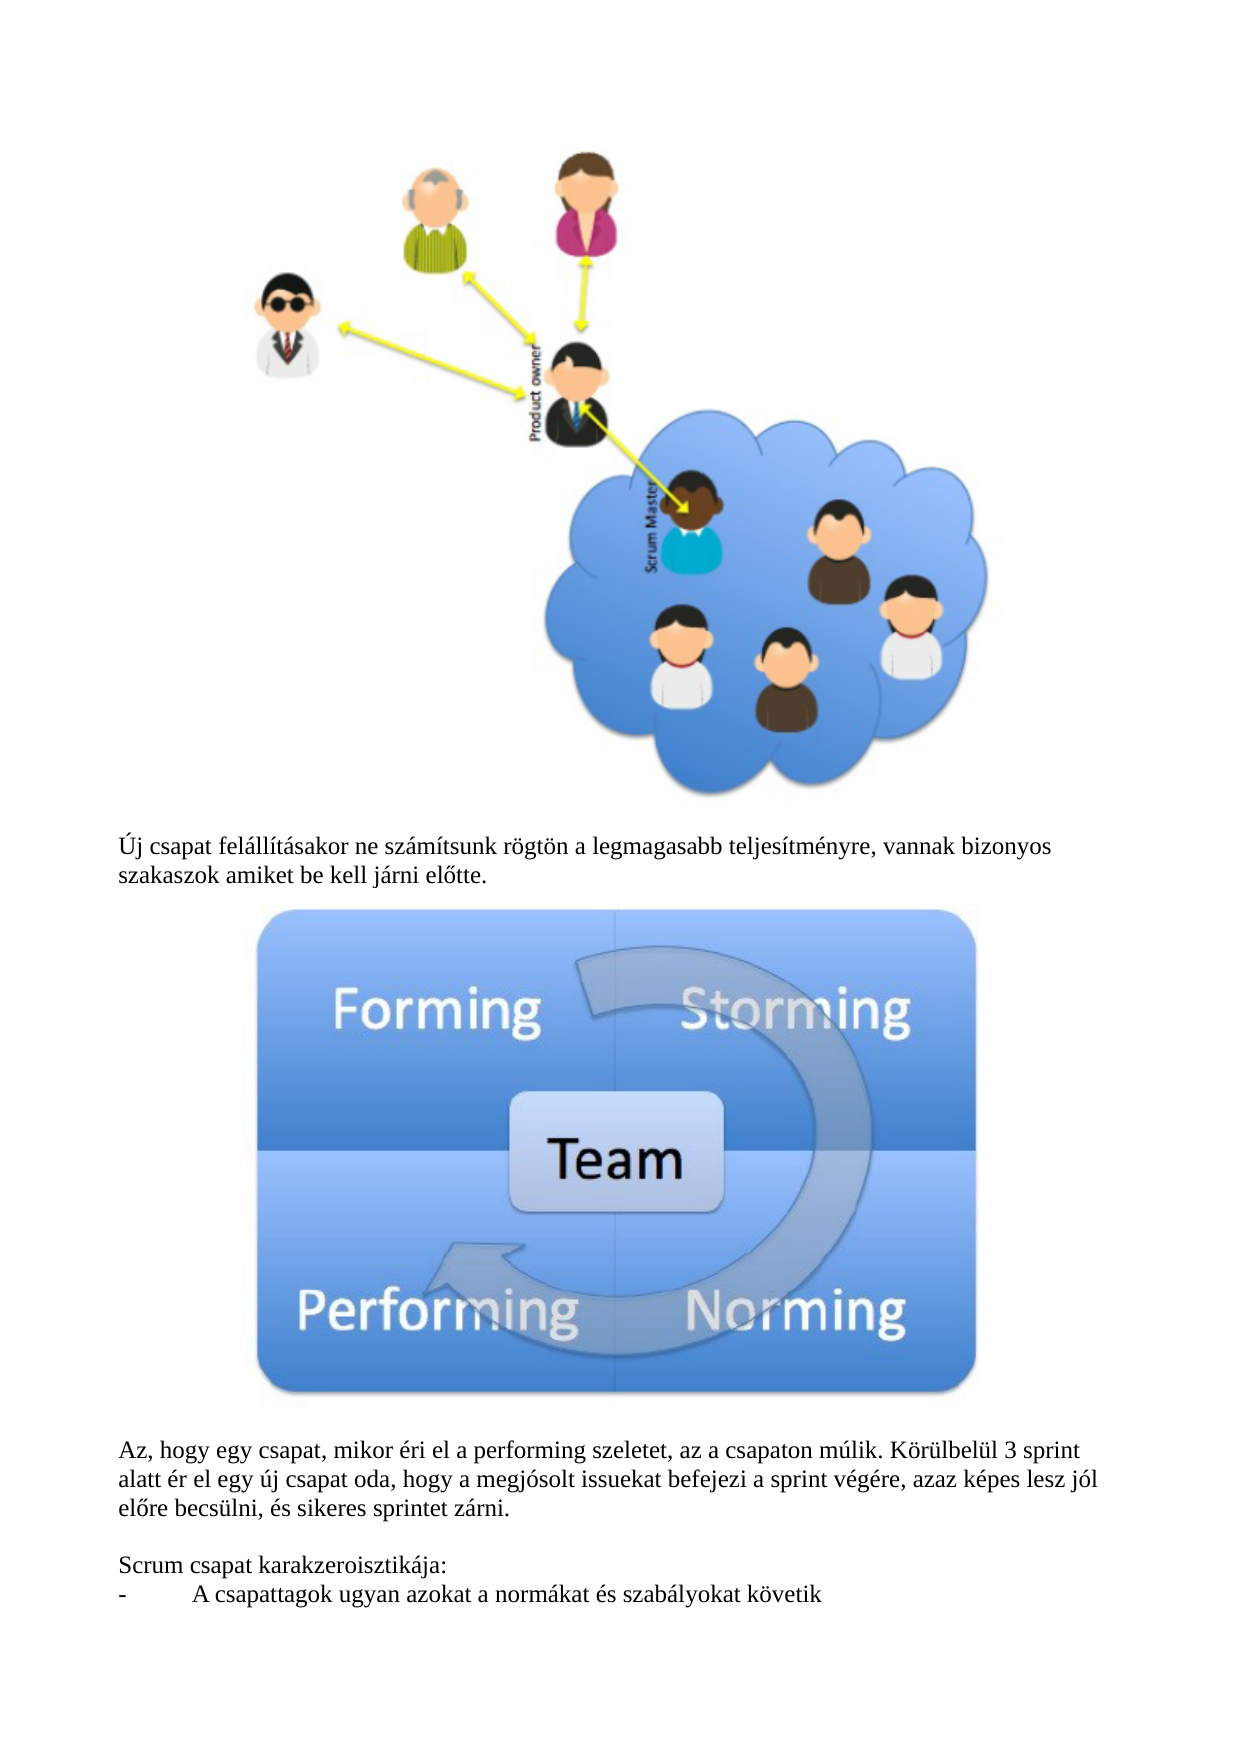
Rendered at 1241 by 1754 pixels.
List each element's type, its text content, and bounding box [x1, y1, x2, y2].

text Scrum csapat karakzeroisztikája: [118, 1550, 1122, 1579]
text Új csapat felállításakor ne számítsunk rögtön a legmagasabb teljesítményre, vannak bizonyos szakaszok amiket be kell járni előtte. [118, 831, 1122, 889]
text - A csapattagok ugyan azokat a normákat és szabályokat követik [118, 1579, 1122, 1608]
text Az, hogy egy csapat, mikor éri el a performing szeletet, az a csapaton múlik. Körülbelül 3 sprint alatt ér el egy új csapat oda, hogy a megjósolt issuekat befejezi a sprint végére, azaz képes lesz jól előre becsülni, és sikeres sprintet zárni. [118, 1435, 1122, 1521]
picture [235, 118, 1005, 803]
picture [242, 888, 998, 1417]
